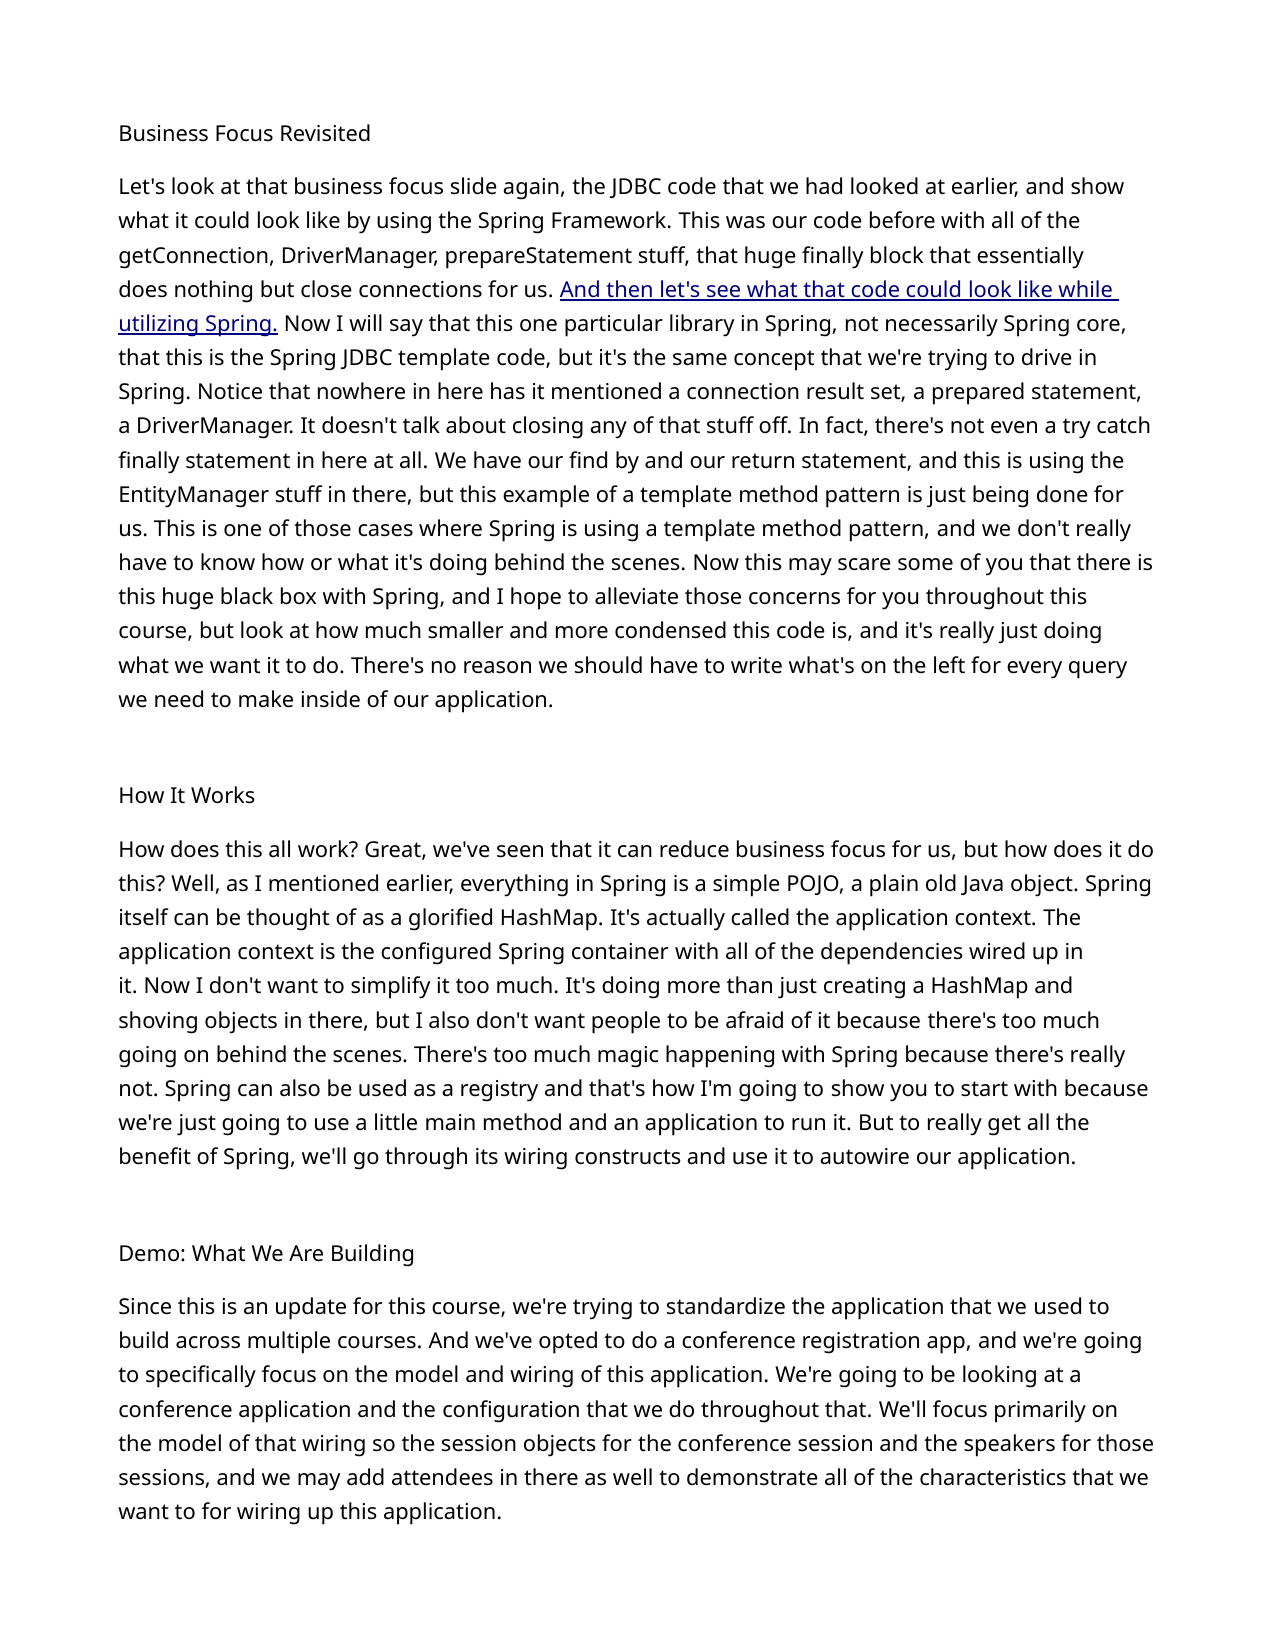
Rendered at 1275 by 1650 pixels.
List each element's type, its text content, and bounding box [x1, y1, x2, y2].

subtitle Business Focus Revisited [118, 118, 1157, 148]
text Since this is an update for this course, we're trying to standardize the application that we used to build across multiple courses. And we've opted to do a conference registration app, and we're going to specifically focus on the model and wiring of this application. We're going to be looking at a conference application and the configuration that we do throughout that. We'll focus primarily on the model of that wiring so the session objects for the conference session and the speakers for those sessions, and we may add attendees in there as well to demonstrate all of the characteristics that we want to for wiring up this application. [118, 1291, 1157, 1526]
text Let's look at that business focus slide again, the JDBC code that we had looked at earlier, and show what it could look like by using the Spring Framework. This was our code before with all of the getConnection, DriverManager, prepareStatement stuff, that huge finally block that essentially does nothing but close connections for us. And then let's see what that code could look like while utilizing Spring. Now I will say that this one particular library in Spring, not necessarily Spring core, that this is the Spring JDBC template code, but it's the same concept that we're trying to drive in Spring. Notice that nowhere in here has it mentioned a connection result set, a prepared statement, a DriverManager. It doesn't talk about closing any of that stuff off. In fact, there's not even a try catch finally statement in here at all. We have our find by and our return statement, and this is using the EntityManager stuff in there, but this example of a template method pattern is just being done for us. This is one of those cases where Spring is using a template method pattern, and we don't really have to know how or what it's doing behind the scenes. Now this may scare some of you that there is this huge black box with Spring, and I hope to alleviate those concerns for you throughout this course, but look at how much smaller and more condensed this code is, and it's really just doing what we want it to do. There's no reason we should have to write what's on the left for every query we need to make inside of our application. [118, 171, 1157, 714]
subtitle Demo: What We Are Building [118, 1238, 1157, 1268]
text How does this all work? Great, we've seen that it can reduce business focus for us, but how does it do this? Well, as I mentioned earlier, everything in Spring is a simple POJO, a plain old Java object. Spring itself can be thought of as a glorified HashMap. It's actually called the application context. The application context is the configured Spring container with all of the dependencies wired up in it. Now I don't want to simplify it too much. It's doing more than just creating a HashMap and shoving objects in there, but I also don't want people to be afraid of it because there's too much going on behind the scenes. There's too much magic happening with Spring because there's really not. Spring can also be used as a registry and that's how I'm going to show you to start with because we're just going to use a little main method and an application to run it. But to really get all the benefit of Spring, we'll go through its wiring constructs and use it to autowire our application. [118, 834, 1157, 1171]
subtitle How It Works [118, 781, 1157, 810]
